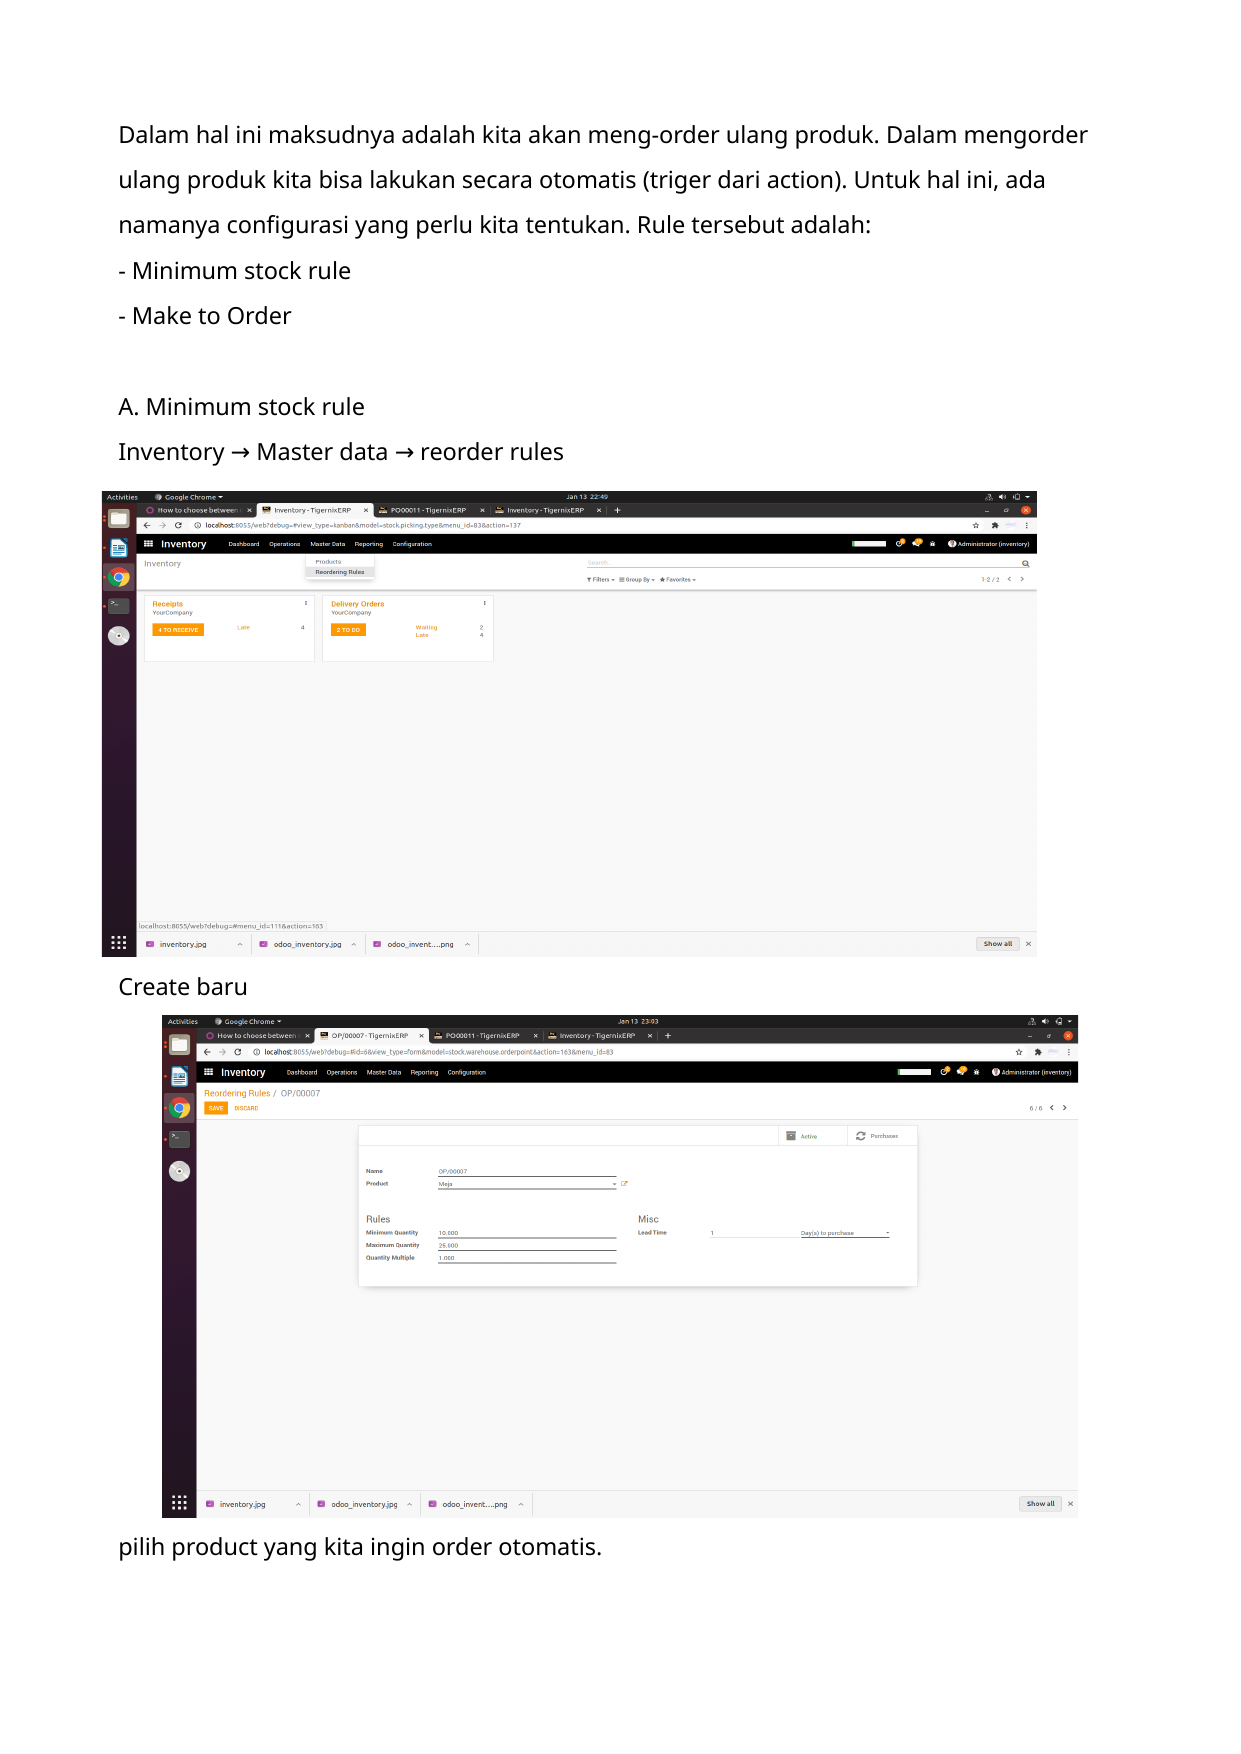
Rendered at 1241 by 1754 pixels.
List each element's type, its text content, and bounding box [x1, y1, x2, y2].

picture [101, 491, 1037, 957]
list pilih product yang kita ingin order otomatis. [118, 1015, 1122, 1562]
list A. Minimum stock rule [118, 390, 1122, 422]
picture [162, 1015, 1079, 1518]
list Inventory → Master data → reorder rules [118, 435, 1122, 467]
list Dalam hal ini maksudnya adalah kita akan meng-order ulang produk. Dalam mengorder ulang produk kita bisa lakukan secara otomatis (triger dari action). Untuk hal ini, ada namanya configurasi yang perlu kita tentukan. Rule tersebut adalah: [118, 118, 1122, 241]
list - Make to Order [118, 299, 1122, 331]
list - Minimum stock rule [118, 254, 1122, 286]
list Create baru [118, 481, 1122, 1002]
